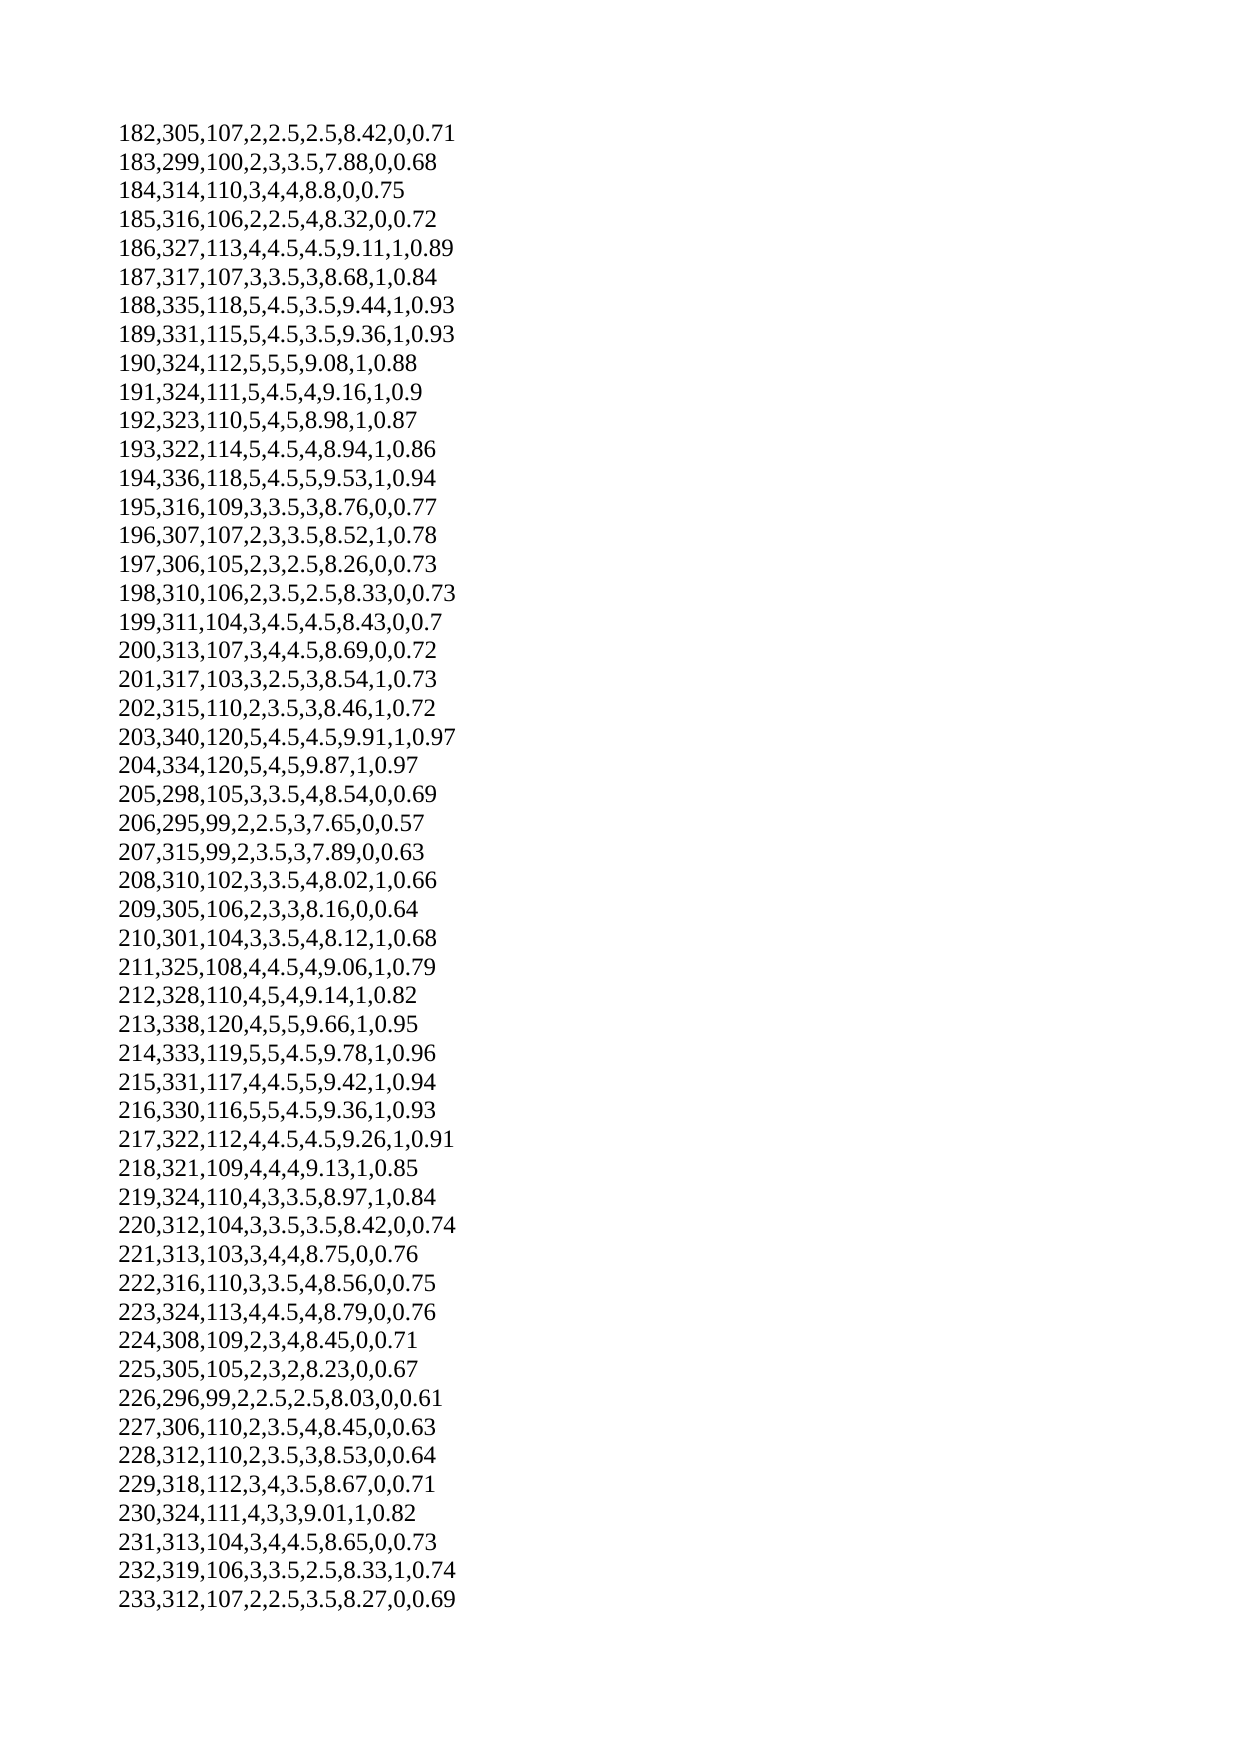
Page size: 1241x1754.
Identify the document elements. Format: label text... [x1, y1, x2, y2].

text 208,310,102,3,3.5,4,8.02,1,0.66 [118, 866, 1122, 894]
text 184,314,110,3,4,4,8.8,0,0.75 [118, 176, 1122, 204]
text 231,313,104,3,4,4.5,8.65,0,0.73 [118, 1527, 1122, 1556]
text 189,331,115,5,4.5,3.5,9.36,1,0.93 [118, 319, 1122, 348]
text 183,299,100,2,3,3.5,7.88,0,0.68 [118, 147, 1122, 176]
text 185,316,106,2,2.5,4,8.32,0,0.72 [118, 204, 1122, 233]
text 192,323,110,5,4,5,8.98,1,0.87 [118, 406, 1122, 434]
text 228,312,110,2,3.5,3,8.53,0,0.64 [118, 1441, 1122, 1469]
text 213,338,120,4,5,5,9.66,1,0.95 [118, 1009, 1122, 1038]
text 227,306,110,2,3.5,4,8.45,0,0.63 [118, 1412, 1122, 1441]
text 203,340,120,5,4.5,4.5,9.91,1,0.97 [118, 722, 1122, 751]
text 206,295,99,2,2.5,3,7.65,0,0.57 [118, 808, 1122, 837]
text 230,324,111,4,3,3,9.01,1,0.82 [118, 1498, 1122, 1527]
text 201,317,103,3,2.5,3,8.54,1,0.73 [118, 664, 1122, 693]
text 187,317,107,3,3.5,3,8.68,1,0.84 [118, 262, 1122, 291]
text 194,336,118,5,4.5,5,9.53,1,0.94 [118, 463, 1122, 492]
text 215,331,117,4,4.5,5,9.42,1,0.94 [118, 1067, 1122, 1096]
text 191,324,111,5,4.5,4,9.16,1,0.9 [118, 377, 1122, 406]
text 224,308,109,2,3,4,8.45,0,0.71 [118, 1326, 1122, 1354]
text 202,315,110,2,3.5,3,8.46,1,0.72 [118, 693, 1122, 722]
text 220,312,104,3,3.5,3.5,8.42,0,0.74 [118, 1211, 1122, 1239]
text 204,334,120,5,4,5,9.87,1,0.97 [118, 751, 1122, 779]
text 232,319,106,3,3.5,2.5,8.33,1,0.74 [118, 1556, 1122, 1584]
text 214,333,119,5,5,4.5,9.78,1,0.96 [118, 1038, 1122, 1067]
text 188,335,118,5,4.5,3.5,9.44,1,0.93 [118, 291, 1122, 319]
text 233,312,107,2,2.5,3.5,8.27,0,0.69 [118, 1584, 1122, 1613]
text 210,301,104,3,3.5,4,8.12,1,0.68 [118, 923, 1122, 952]
text 209,305,106,2,3,3,8.16,0,0.64 [118, 894, 1122, 923]
text 218,321,109,4,4,4,9.13,1,0.85 [118, 1153, 1122, 1182]
text 217,322,112,4,4.5,4.5,9.26,1,0.91 [118, 1124, 1122, 1153]
text 216,330,116,5,5,4.5,9.36,1,0.93 [118, 1096, 1122, 1124]
text 197,306,105,2,3,2.5,8.26,0,0.73 [118, 549, 1122, 578]
text 198,310,106,2,3.5,2.5,8.33,0,0.73 [118, 578, 1122, 607]
text 222,316,110,3,3.5,4,8.56,0,0.75 [118, 1268, 1122, 1297]
text 226,296,99,2,2.5,2.5,8.03,0,0.61 [118, 1383, 1122, 1412]
text 223,324,113,4,4.5,4,8.79,0,0.76 [118, 1297, 1122, 1326]
text 207,315,99,2,3.5,3,7.89,0,0.63 [118, 837, 1122, 866]
text 182,305,107,2,2.5,2.5,8.42,0,0.71 [118, 118, 1122, 147]
text 193,322,114,5,4.5,4,8.94,1,0.86 [118, 434, 1122, 463]
text 190,324,112,5,5,5,9.08,1,0.88 [118, 348, 1122, 377]
text 199,311,104,3,4.5,4.5,8.43,0,0.7 [118, 607, 1122, 636]
text 221,313,103,3,4,4,8.75,0,0.76 [118, 1239, 1122, 1268]
text 229,318,112,3,4,3.5,8.67,0,0.71 [118, 1469, 1122, 1498]
text 205,298,105,3,3.5,4,8.54,0,0.69 [118, 779, 1122, 808]
text 211,325,108,4,4.5,4,9.06,1,0.79 [118, 952, 1122, 981]
text 212,328,110,4,5,4,9.14,1,0.82 [118, 981, 1122, 1009]
text 186,327,113,4,4.5,4.5,9.11,1,0.89 [118, 233, 1122, 262]
text 196,307,107,2,3,3.5,8.52,1,0.78 [118, 521, 1122, 549]
text 219,324,110,4,3,3.5,8.97,1,0.84 [118, 1182, 1122, 1211]
text 225,305,105,2,3,2,8.23,0,0.67 [118, 1354, 1122, 1383]
text 195,316,109,3,3.5,3,8.76,0,0.77 [118, 492, 1122, 521]
text 200,313,107,3,4,4.5,8.69,0,0.72 [118, 636, 1122, 664]
